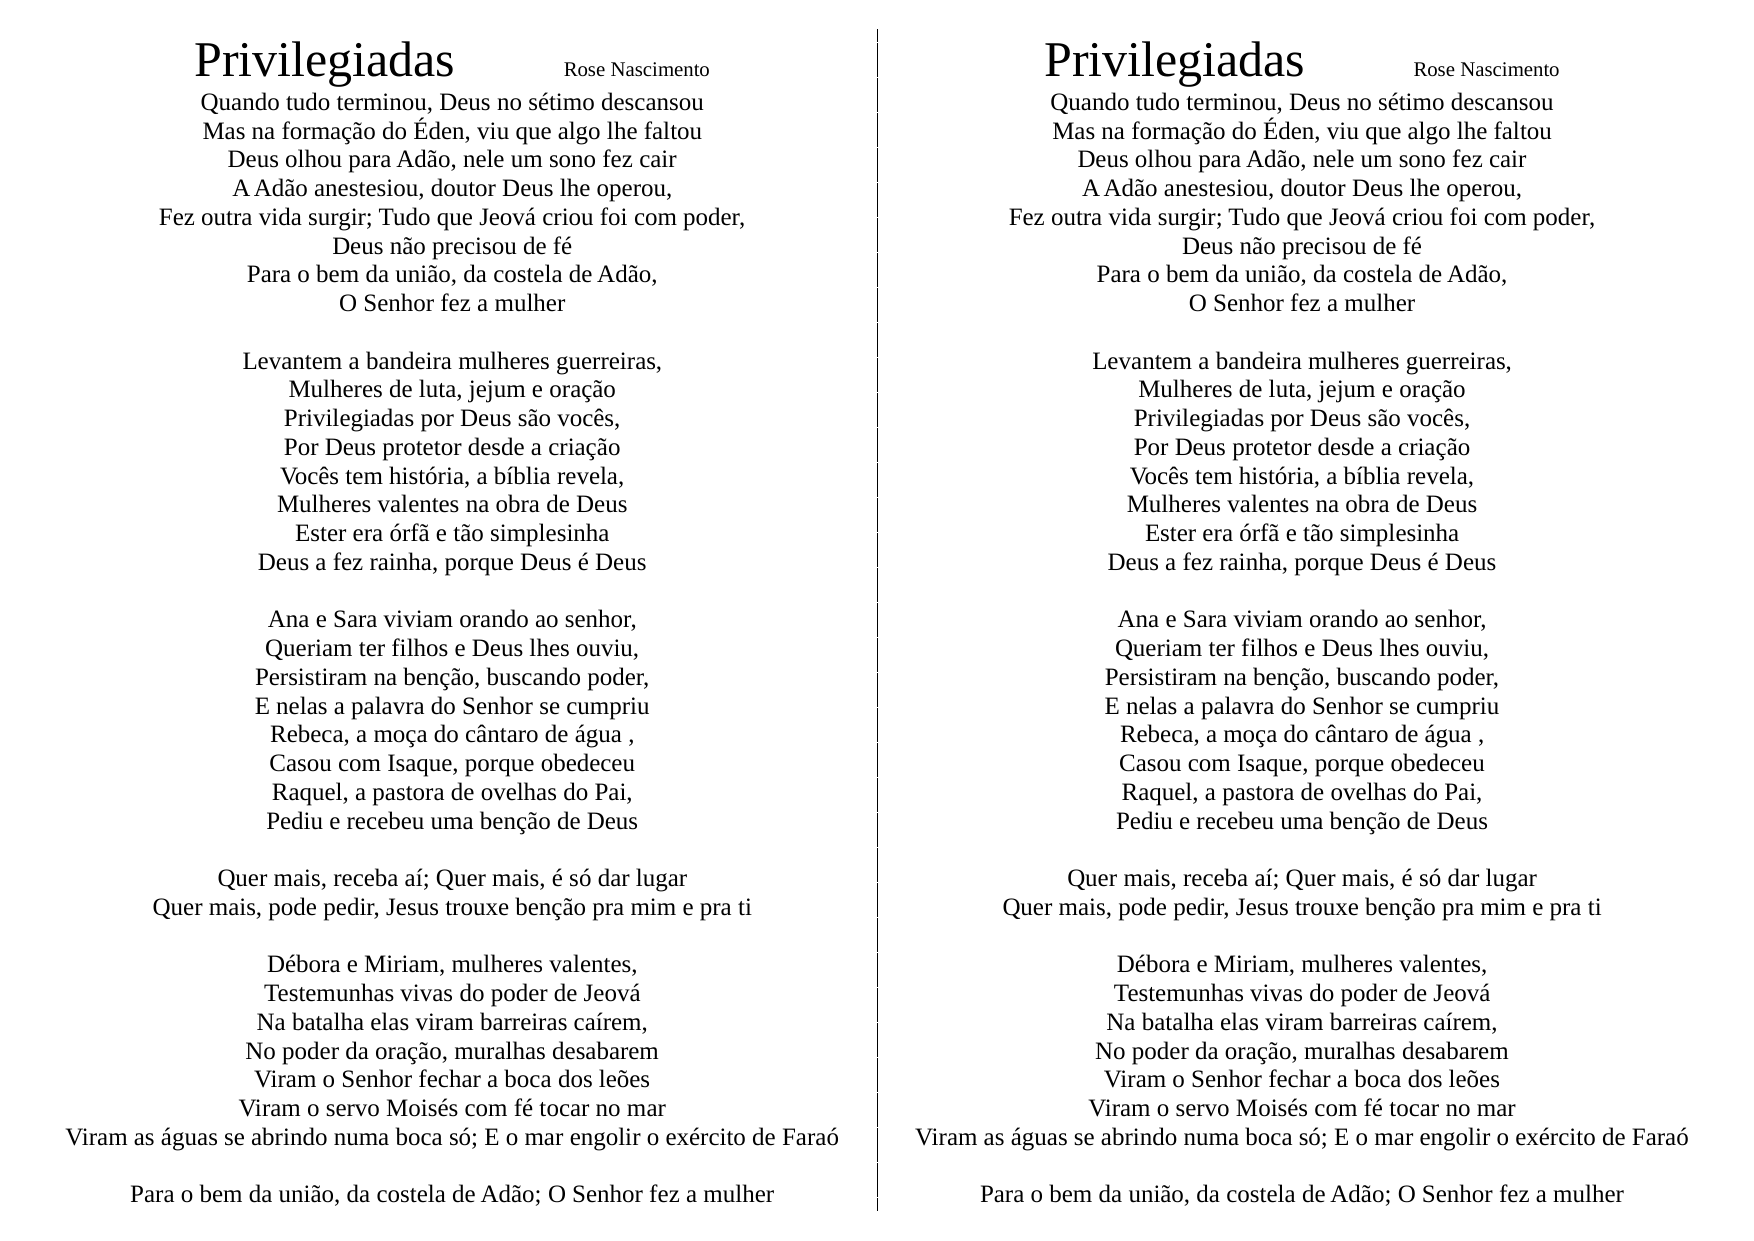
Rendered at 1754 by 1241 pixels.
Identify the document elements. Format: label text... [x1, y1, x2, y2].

text Raquel, a pastora de ovelhas do Pai, [879, 777, 1724, 806]
text Privilegiadas por Deus são vocês, [29, 403, 875, 432]
text Para o bem da união, da costela de Adão; O Senhor fez a mulher [879, 1179, 1724, 1208]
text Na batalha elas viram barreiras caírem, [29, 1007, 875, 1036]
text Débora e Miriam, mulheres valentes, [29, 949, 875, 978]
text Deus não precisou de fé [29, 231, 875, 259]
text Privilegiadas Rose Nascimento [879, 29, 1724, 87]
text Viram o servo Moisés com fé tocar no mar [29, 1093, 875, 1122]
text E nelas a palavra do Senhor se cumpriu [879, 691, 1724, 719]
text Levantem a bandeira mulheres guerreiras, [29, 346, 875, 374]
text Vocês tem história, a bíblia revela, [29, 461, 875, 489]
text Na batalha elas viram barreiras caírem, [879, 1007, 1724, 1036]
text Para o bem da união, da costela de Adão, [29, 259, 875, 288]
text Casou com Isaque, porque obedeceu [879, 748, 1724, 777]
text Vocês tem história, a bíblia revela, [879, 461, 1724, 489]
text Quando tudo terminou, Deus no sétimo descansou [879, 87, 1724, 116]
text Quer mais, pode pedir, Jesus trouxe benção pra mim e pra ti [29, 892, 875, 921]
text Por Deus protetor desde a criação [29, 432, 875, 461]
text Quer mais, pode pedir, Jesus trouxe benção pra mim e pra ti [879, 892, 1724, 921]
text Fez outra vida surgir; Tudo que Jeová criou foi com poder, [879, 202, 1724, 231]
text Rebeca, a moça do cântaro de água , [879, 719, 1724, 748]
text Persistiram na benção, buscando poder, [29, 662, 875, 691]
text Ester era órfã e tão simplesinha [29, 518, 875, 547]
text Deus olhou para Adão, nele um sono fez cair [879, 144, 1724, 173]
text Por Deus protetor desde a criação [879, 432, 1724, 461]
text Deus a fez rainha, porque Deus é Deus [29, 547, 875, 576]
text Rebeca, a moça do cântaro de água , [29, 719, 875, 748]
text Quer mais, receba aí; Quer mais, é só dar lugar [29, 863, 875, 892]
text Fez outra vida surgir; Tudo que Jeová criou foi com poder, [29, 202, 875, 231]
text O Senhor fez a mulher [879, 288, 1724, 317]
text Para o bem da união, da costela de Adão, [879, 259, 1724, 288]
text Ester era órfã e tão simplesinha [879, 518, 1724, 547]
text Deus não precisou de fé [879, 231, 1724, 259]
text Ana e Sara viviam orando ao senhor, [29, 604, 875, 633]
text Viram as águas se abrindo numa boca só; E o mar engolir o exército de Faraó [879, 1122, 1724, 1151]
text Viram o servo Moisés com fé tocar no mar [879, 1093, 1724, 1122]
text Levantem a bandeira mulheres guerreiras, [879, 346, 1724, 374]
text Viram as águas se abrindo numa boca só; E o mar engolir o exército de Faraó [29, 1122, 875, 1151]
text Queriam ter filhos e Deus lhes ouviu, [29, 633, 875, 662]
text Deus a fez rainha, porque Deus é Deus [879, 547, 1724, 576]
text Deus olhou para Adão, nele um sono fez cair [29, 144, 875, 173]
text Quando tudo terminou, Deus no sétimo descansou [29, 87, 875, 116]
text Mas na formação do Éden, viu que algo lhe faltou [879, 116, 1724, 144]
text Raquel, a pastora de ovelhas do Pai, [29, 777, 875, 806]
text Quer mais, receba aí; Quer mais, é só dar lugar [879, 863, 1724, 892]
text Mas na formação do Éden, viu que algo lhe faltou [29, 116, 875, 144]
text Viram o Senhor fechar a boca dos leões [29, 1064, 875, 1093]
text Para o bem da união, da costela de Adão; O Senhor fez a mulher [29, 1179, 875, 1208]
text Pediu e recebeu uma benção de Deus [29, 806, 875, 834]
text Privilegiadas Rose Nascimento [29, 29, 875, 87]
text Casou com Isaque, porque obedeceu [29, 748, 875, 777]
text Pediu e recebeu uma benção de Deus [879, 806, 1724, 834]
text Mulheres de luta, jejum e oração [879, 374, 1724, 403]
text Testemunhas vivas do poder de Jeová [29, 978, 875, 1007]
text Débora e Miriam, mulheres valentes, [879, 949, 1724, 978]
text Ana e Sara viviam orando ao senhor, [879, 604, 1724, 633]
text No poder da oração, muralhas desabarem [879, 1036, 1724, 1064]
text O Senhor fez a mulher [29, 288, 875, 317]
text No poder da oração, muralhas desabarem [29, 1036, 875, 1064]
text Persistiram na benção, buscando poder, [879, 662, 1724, 691]
text A Adão anestesiou, doutor Deus lhe operou, [879, 173, 1724, 202]
text Mulheres de luta, jejum e oração [29, 374, 875, 403]
text Mulheres valentes na obra de Deus [29, 489, 875, 518]
text Queriam ter filhos e Deus lhes ouviu, [879, 633, 1724, 662]
text Testemunhas vivas do poder de Jeová [879, 978, 1724, 1007]
text Mulheres valentes na obra de Deus [879, 489, 1724, 518]
text Viram o Senhor fechar a boca dos leões [879, 1064, 1724, 1093]
text Privilegiadas por Deus são vocês, [879, 403, 1724, 432]
text E nelas a palavra do Senhor se cumpriu [29, 691, 875, 719]
text A Adão anestesiou, doutor Deus lhe operou, [29, 173, 875, 202]
